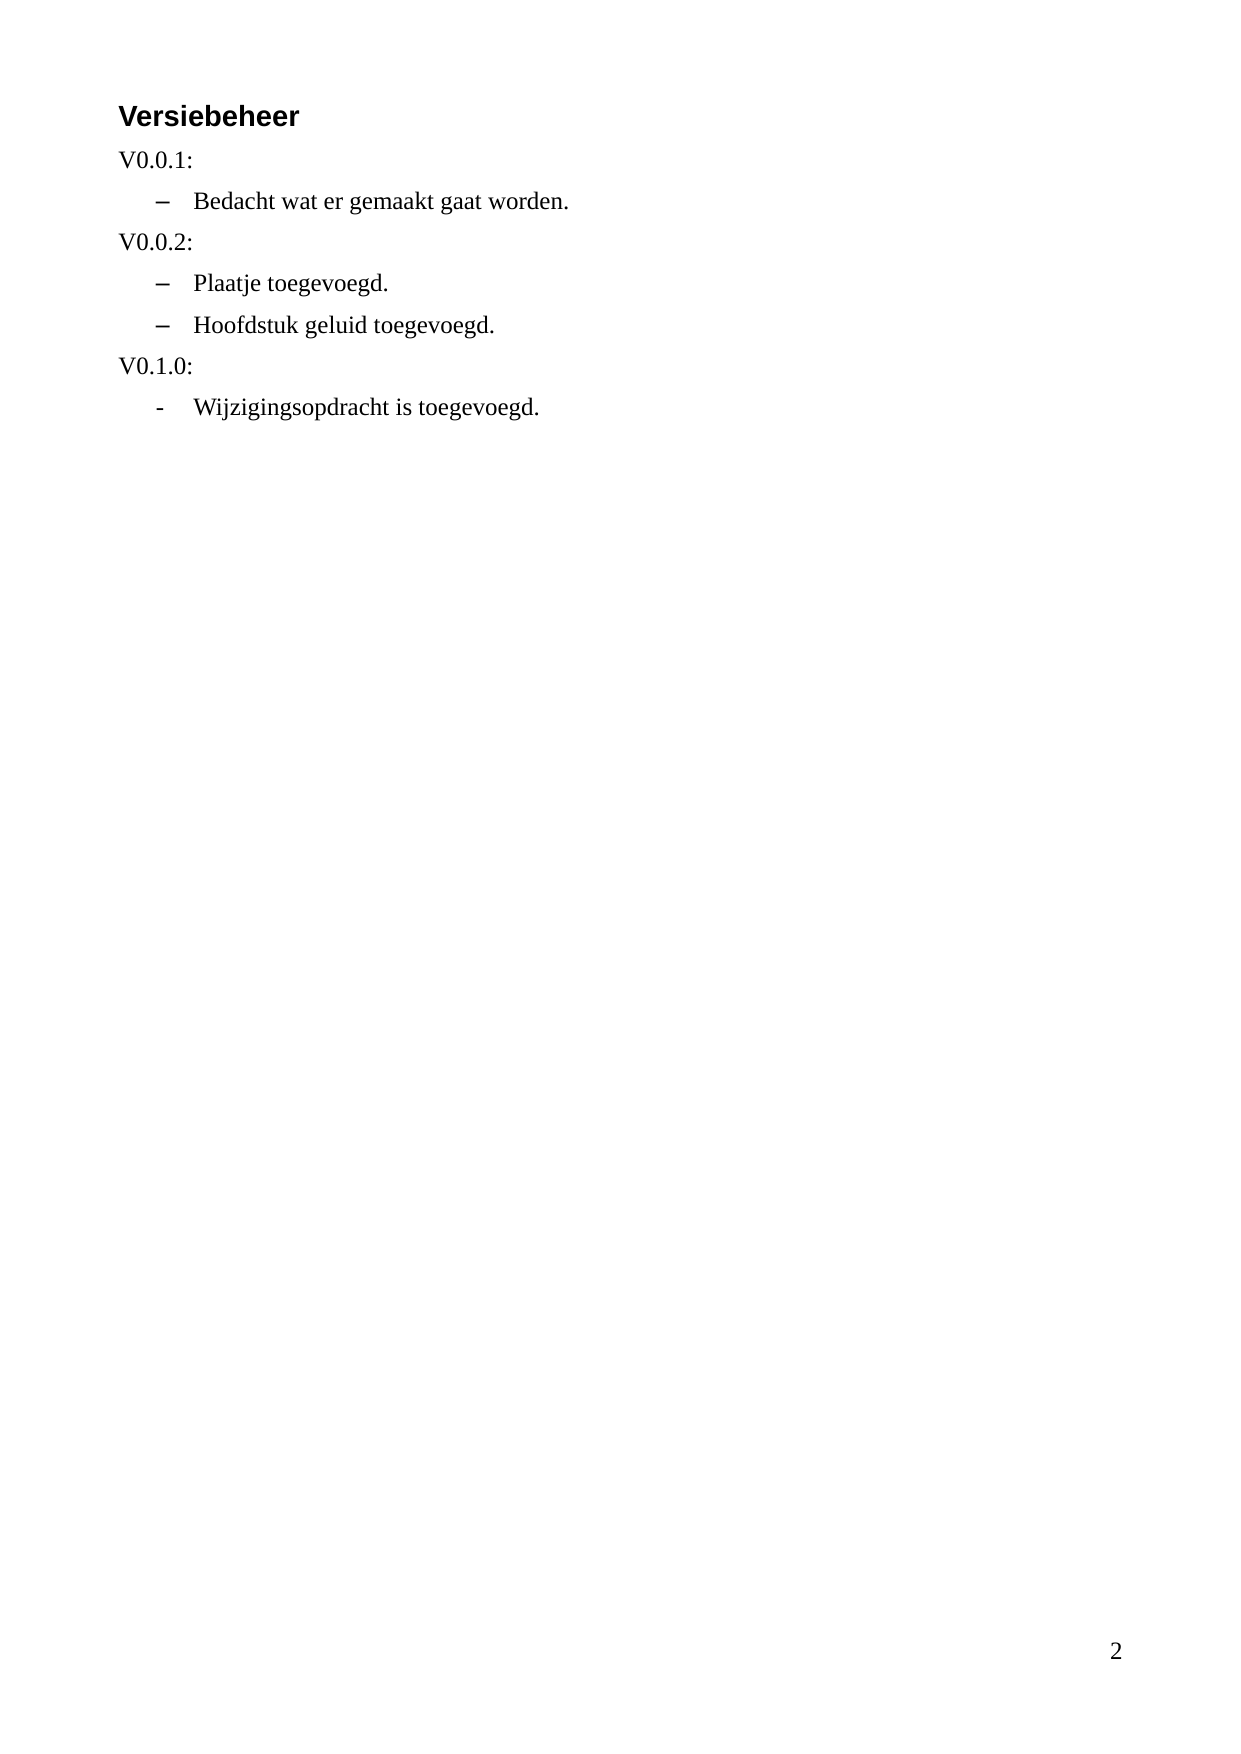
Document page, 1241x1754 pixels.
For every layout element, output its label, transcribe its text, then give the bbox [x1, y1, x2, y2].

list Wijzigingsopdracht is toegevoegd. [156, 392, 1122, 421]
subtitle Versiebeheer [118, 99, 1122, 132]
list Plaatje toegevoegd. [156, 268, 1122, 297]
list Bedacht wat er gemaakt gaat worden. [156, 186, 1122, 215]
text V0.0.1: [118, 145, 1122, 173]
list Hoofdstuk geluid toegevoegd. [156, 310, 1122, 338]
text V0.1.0: [118, 351, 1122, 380]
text V0.0.2: [118, 227, 1122, 256]
